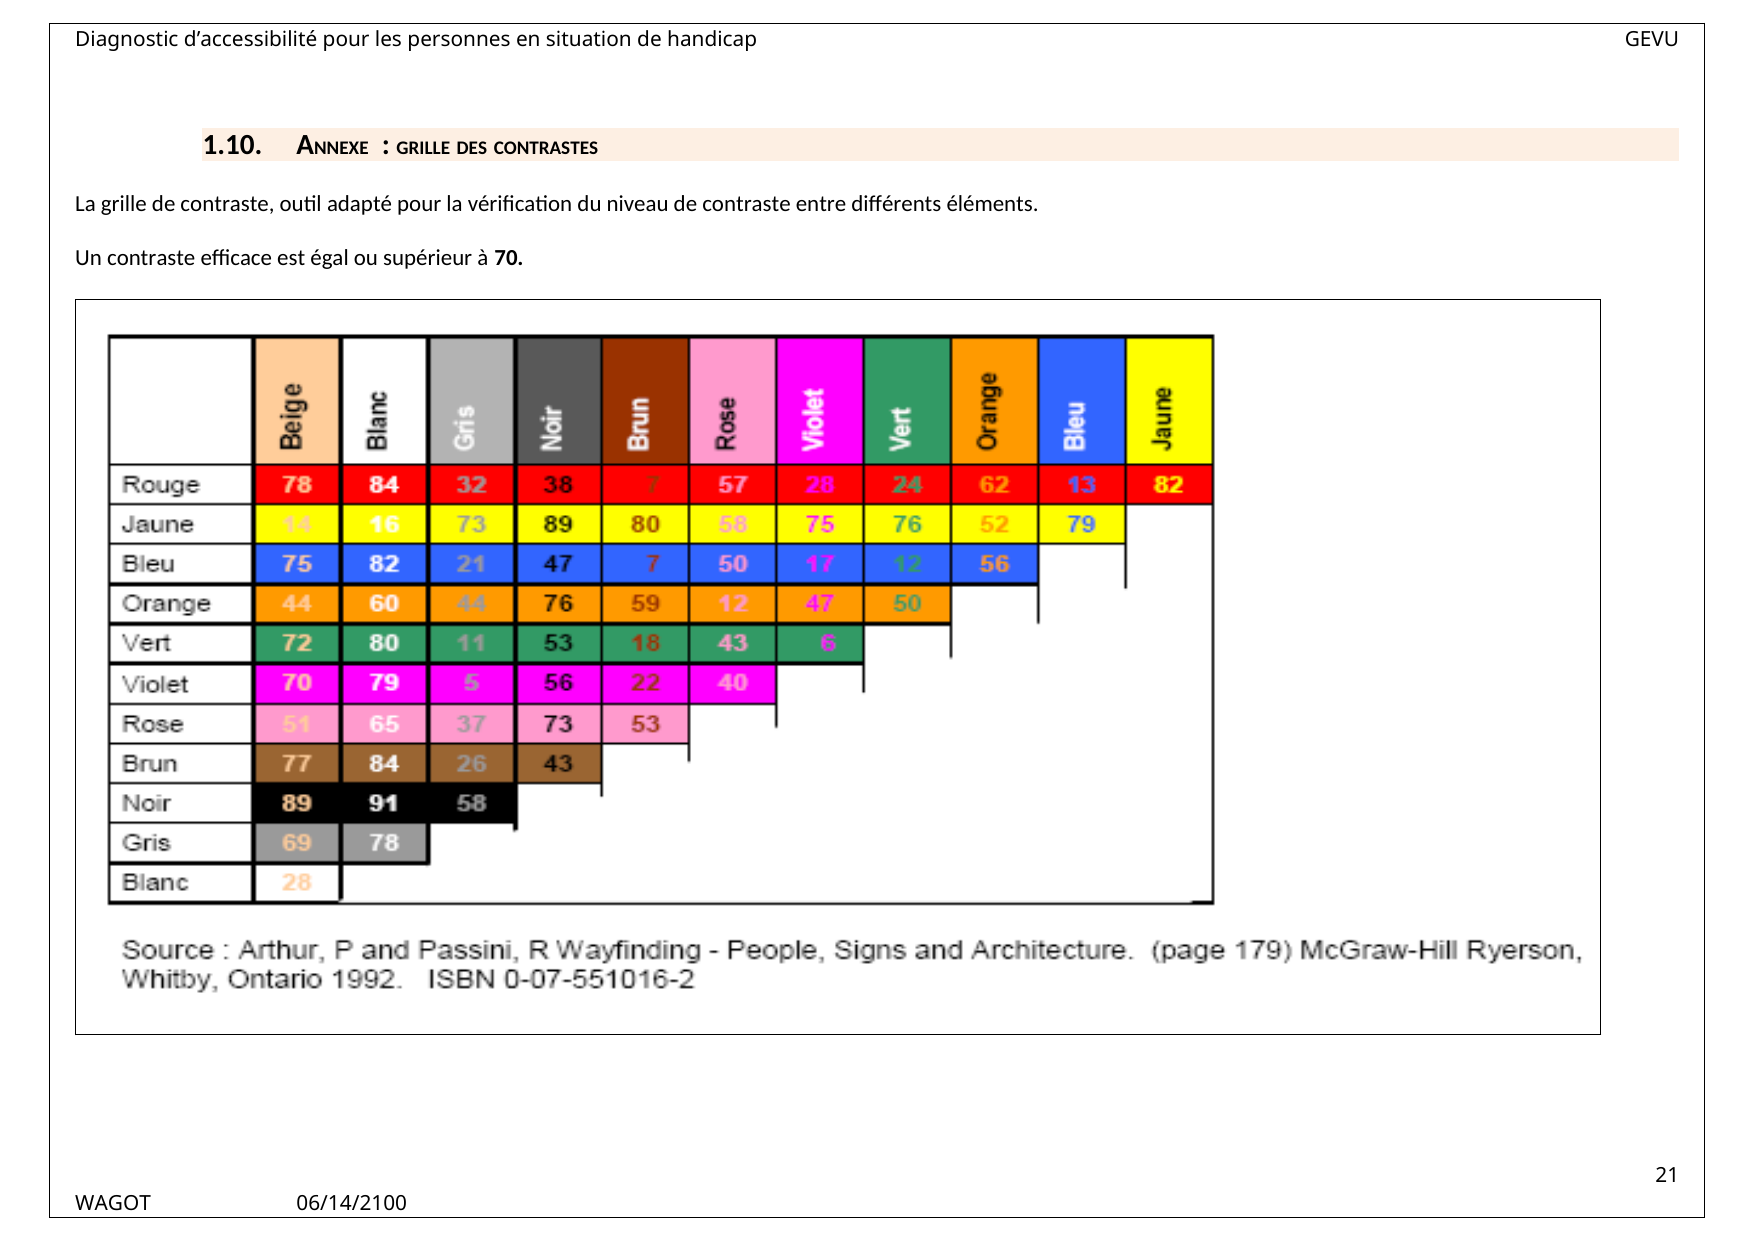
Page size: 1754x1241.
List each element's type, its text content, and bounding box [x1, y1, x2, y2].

text Un contraste efficace est égal ou supérieur à 70. [75, 243, 1679, 271]
text La grille de contraste, outil adapté pour la vérification du niveau de contraste entre différents éléments. [75, 189, 1679, 217]
subtitle Annexe : grille des contrastes [202, 128, 1679, 161]
picture [91, 307, 1585, 1027]
